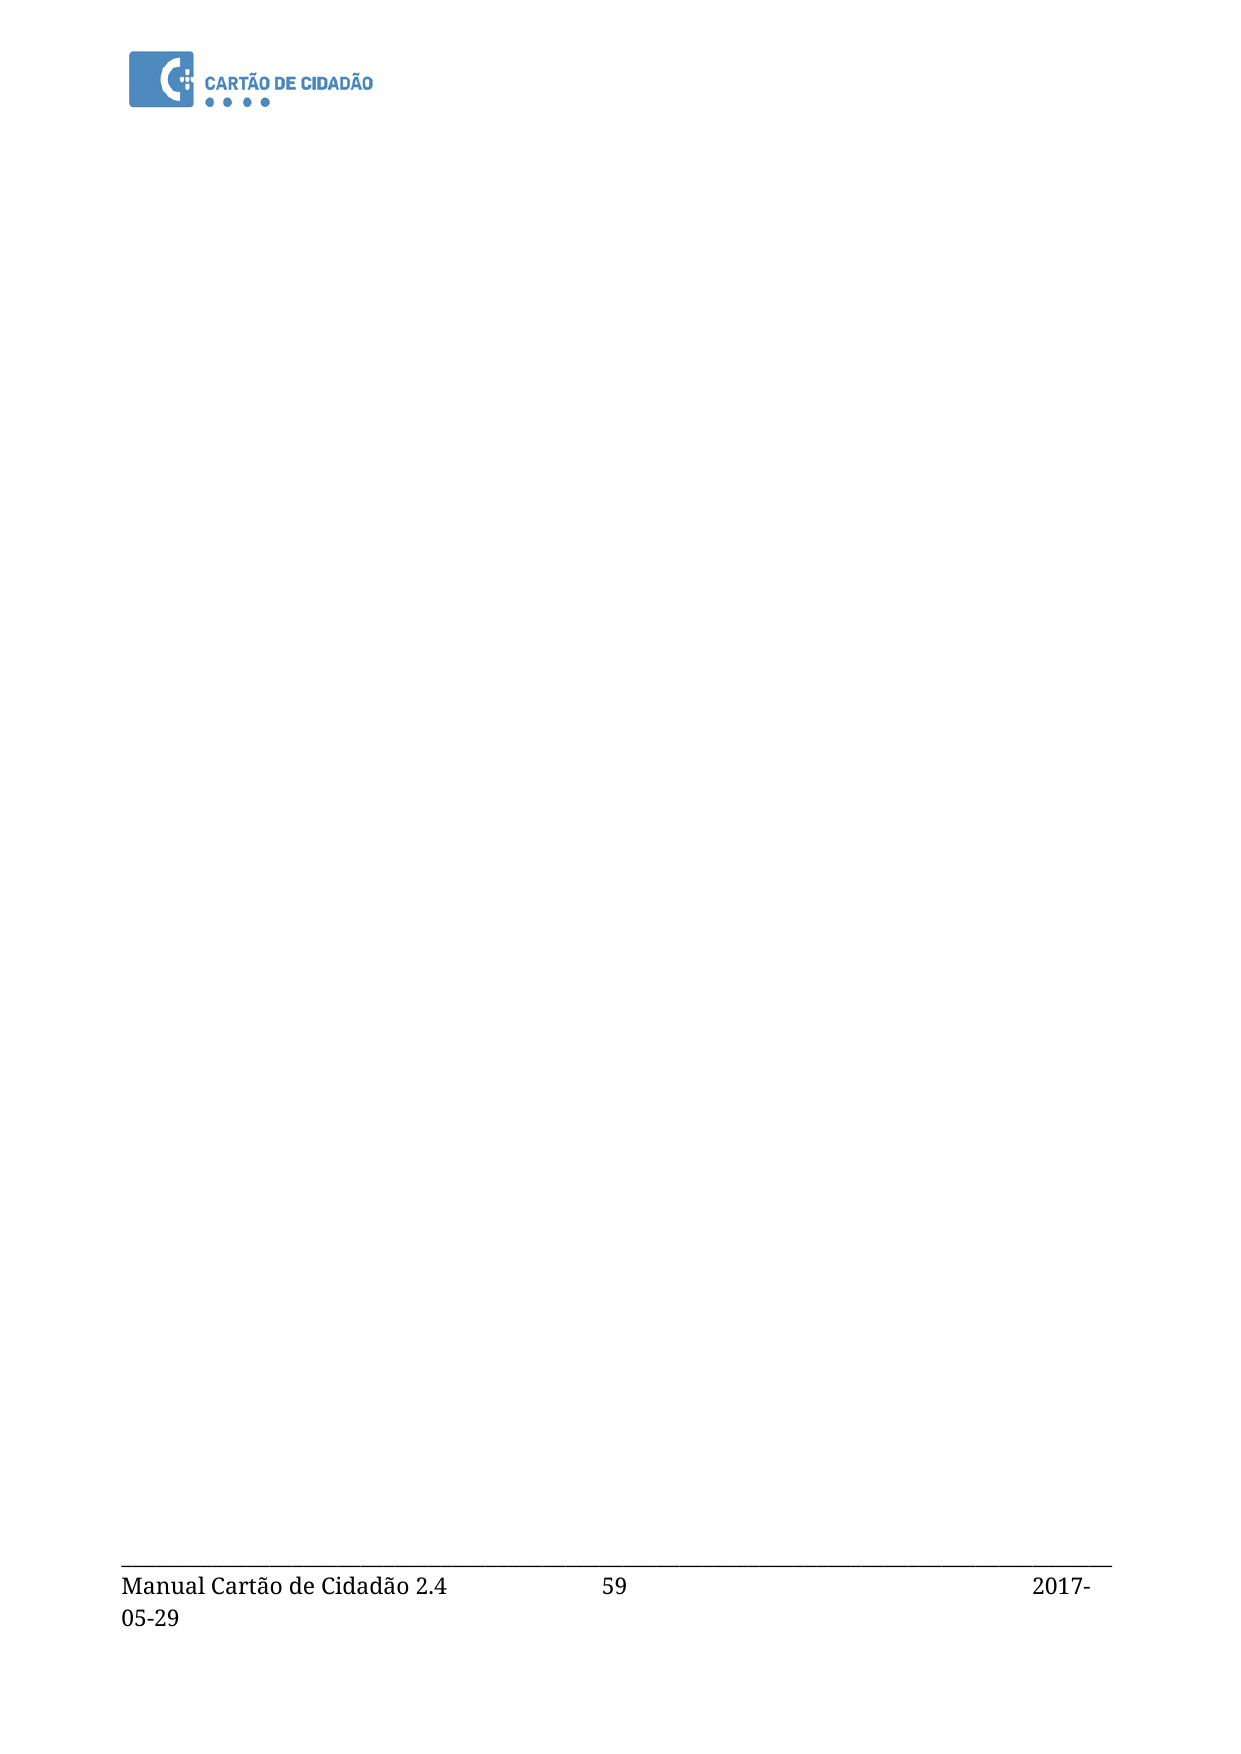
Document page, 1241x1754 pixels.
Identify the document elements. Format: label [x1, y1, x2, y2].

picture [127, 45, 420, 115]
